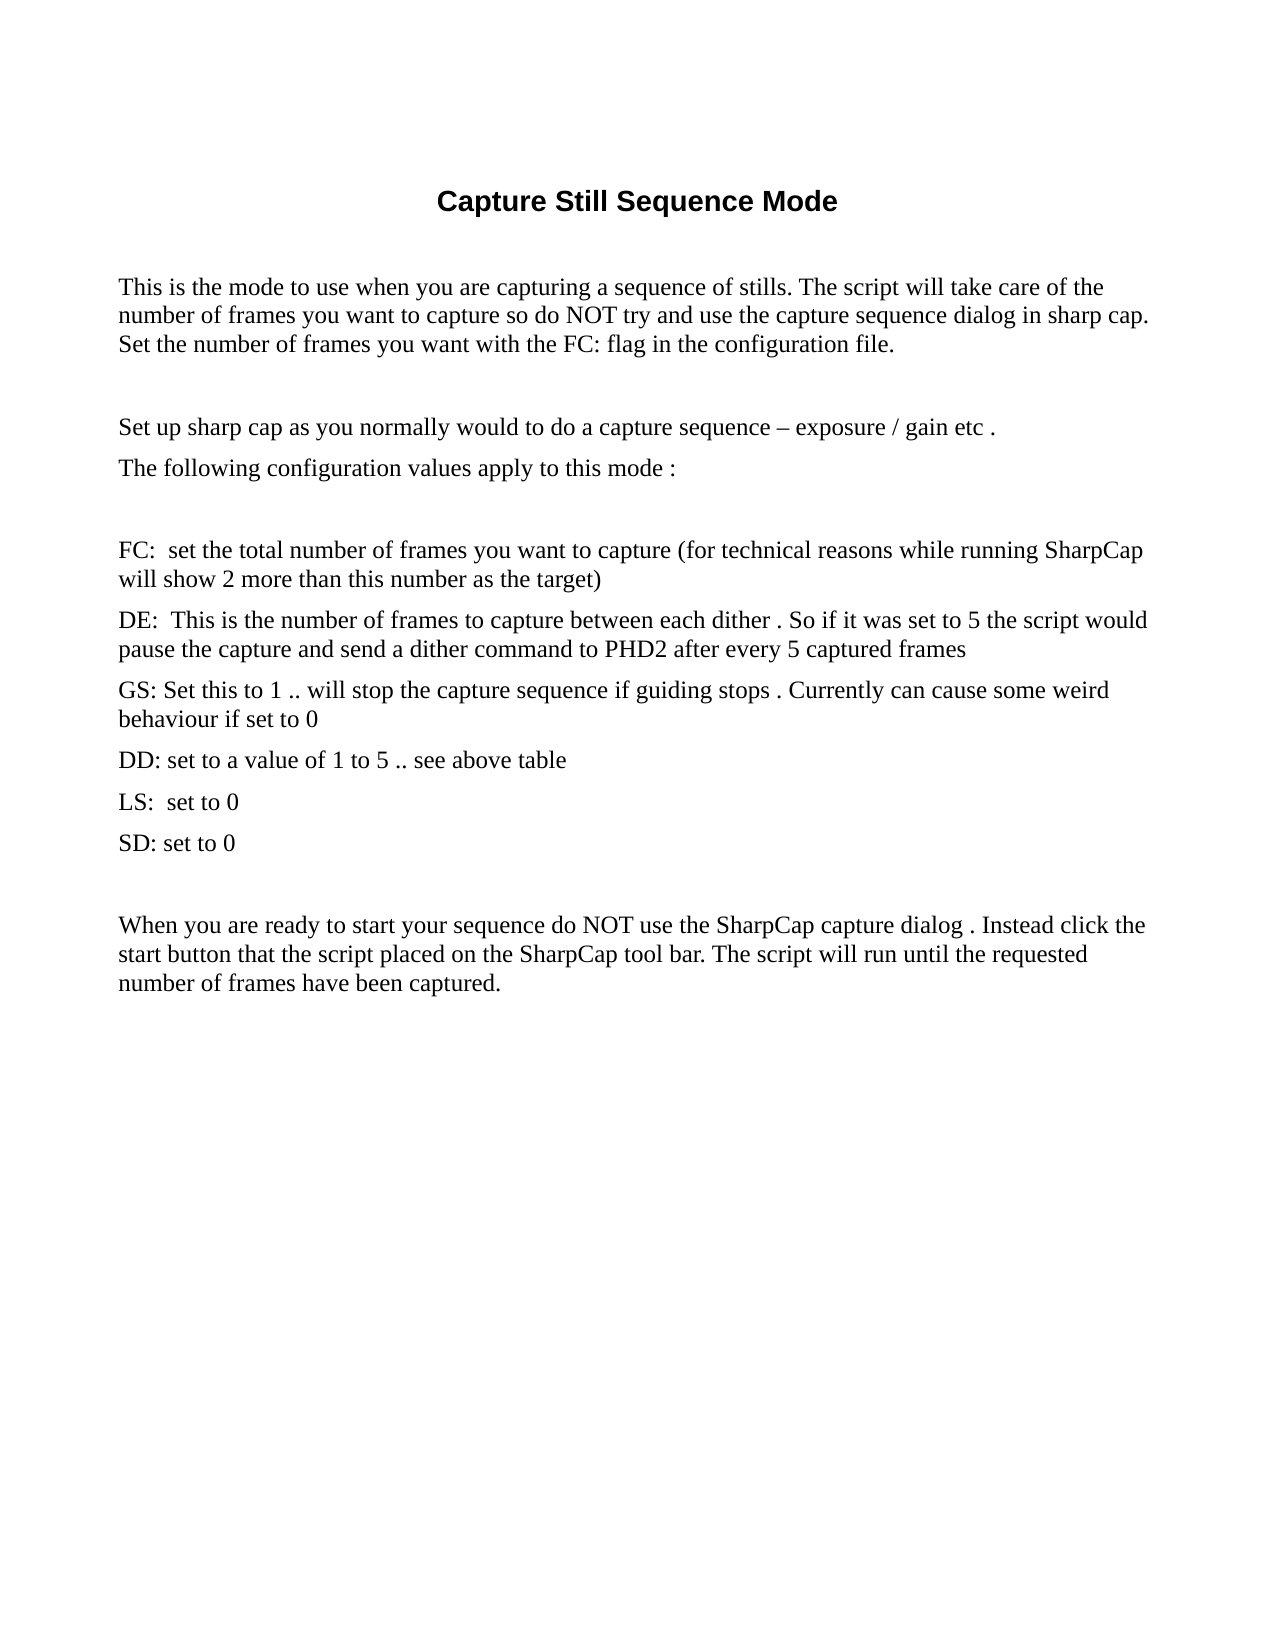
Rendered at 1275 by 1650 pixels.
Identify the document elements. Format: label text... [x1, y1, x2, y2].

text The following configuration values apply to this mode : [118, 453, 1157, 482]
text This is the mode to use when you are capturing a sequence of stills. The script will take care of the number of frames you want to capture so do NOT try and use the capture sequence dialog in sharp cap. Set the number of frames you want with the FC: flag in the configuration file. [118, 272, 1157, 358]
text GS: Set this to 1 .. will stop the capture sequence if guiding stops . Currently can cause some weird behaviour if set to 0 [118, 675, 1157, 733]
text When you are ready to start your sequence do NOT use the SharpCap capture dialog . Instead click the start button that the script placed on the SharpCap tool bar. The script will run until the requested number of frames have been captured. [118, 910, 1157, 997]
text FC: set the total number of frames you want to capture (for technical reasons while running SharpCap will show 2 more than this number as the target) [118, 535, 1157, 593]
text Set up sharp cap as you normally would to do a capture sequence – exposure / gain etc . [118, 412, 1157, 440]
subtitle Capture Still Sequence Mode [118, 184, 1157, 218]
text LS: set to 0 [118, 787, 1157, 815]
text DE: This is the number of frames to capture between each dither . So if it was set to 5 the script would pause the capture and send a dither command to PHD2 after every 5 captured frames [118, 605, 1157, 663]
text DD: set to a value of 1 to 5 .. see above table [118, 745, 1157, 774]
text SD: set to 0 [118, 828, 1157, 857]
